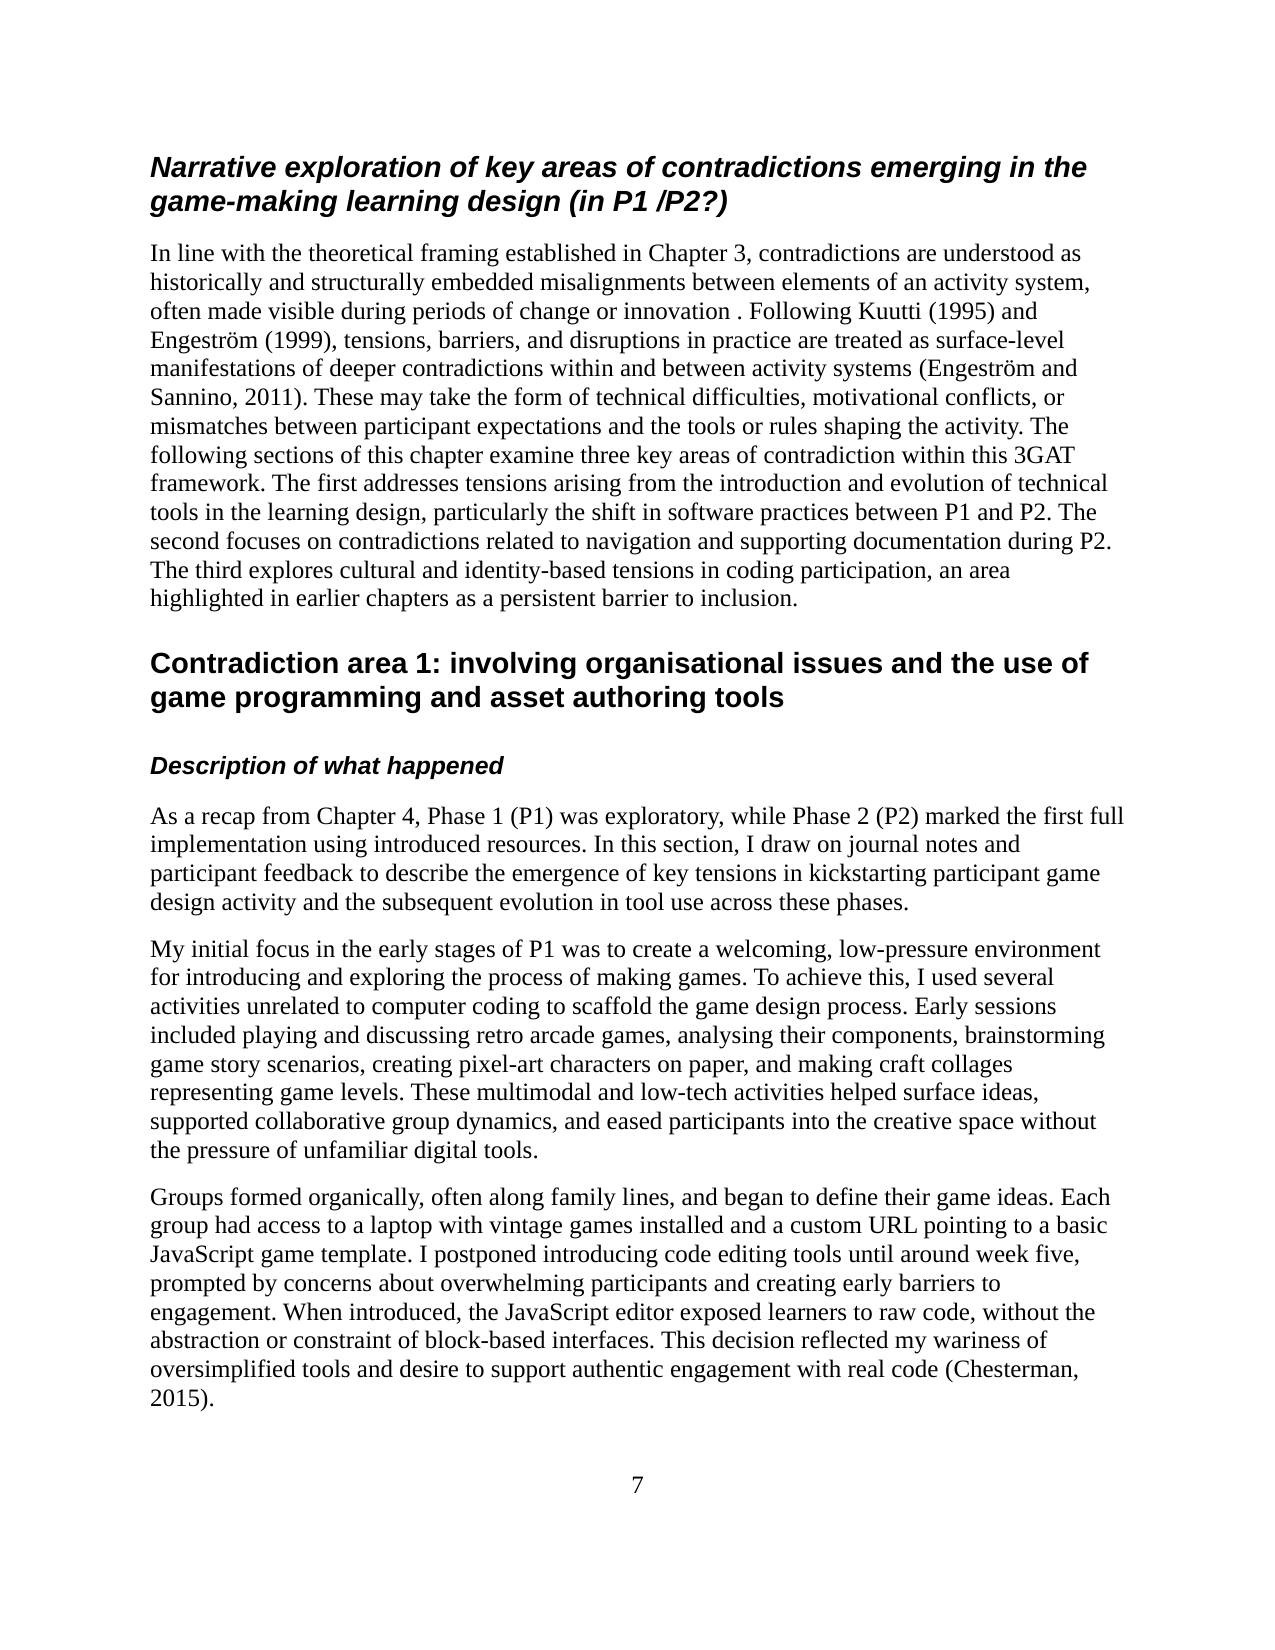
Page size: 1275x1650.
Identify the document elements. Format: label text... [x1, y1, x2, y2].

text As a recap from Chapter 4, Phase 1 (P1) was exploratory, while Phase 2 (P2) marked the first full implementation using introduced resources. In this section, I draw on journal notes and participant feedback to describe the emergence of key tensions in kickstarting participant game design activity and the subsequent evolution in tool use across these phases. [150, 801, 1125, 916]
subtitle Description of what happened [150, 751, 1125, 779]
text In line with the theoretical framing established in Chapter 3, contradictions are understood as historically and structurally embedded misalignments between elements of an activity system, often made visible during periods of change or innovation . Following Kuutti (1995) and Engeström (1999), tensions, barriers, and disruptions in practice are treated as surface-level manifestations of deeper contradictions within and between activity systems (Engeström and Sannino, 2011). These may take the form of technical difficulties, motivational conflicts, or mismatches between participant expectations and the tools or rules shaping the activity. The following sections of this chapter examine three key areas of contradiction within this 3GAT framework. The first addresses tensions arising from the introduction and evolution of technical tools in the learning design, particularly the shift in software practices between P1 and P2. The second focuses on contradictions related to navigation and supporting documentation during P2. The third explores cultural and identity-based tensions in coding participation, an area highlighted in earlier chapters as a persistent barrier to inclusion. [150, 238, 1125, 612]
text Groups formed organically, often along family lines, and began to define their game ideas. Each group had access to a laptop with vintage games installed and a custom URL pointing to a basic JavaScript game template. I postponed introducing code editing tools until around week five, prompted by concerns about overwhelming participants and creating early barriers to engagement. When introduced, the JavaScript editor exposed learners to raw code, without the abstraction or constraint of block-based interfaces. This decision reflected my wariness of oversimplified tools and desire to support authentic engagement with real code (Chesterman, 2015). [150, 1182, 1125, 1412]
subtitle Contradiction area 1: involving organisational issues and the use of game programming and asset authoring tools [150, 646, 1125, 713]
text My initial focus in the early stages of P1 was to create a welcoming, low-pressure environment for introducing and exploring the process of making games. To achieve this, I used several activities unrelated to computer coding to scaffold the game design process. Early sessions included playing and discussing retro arcade games, analysing their components, brainstorming game story scenarios, creating pixel-art characters on paper, and making craft collages representing game levels. These multimodal and low-tech activities helped surface ideas, supported collaborative group dynamics, and eased participants into the creative space without the pressure of unfamiliar digital tools. [150, 934, 1125, 1164]
subtitle Narrative exploration of key areas of contradictions emerging in the game-making learning design (in P1 /P2?) [150, 150, 1125, 217]
